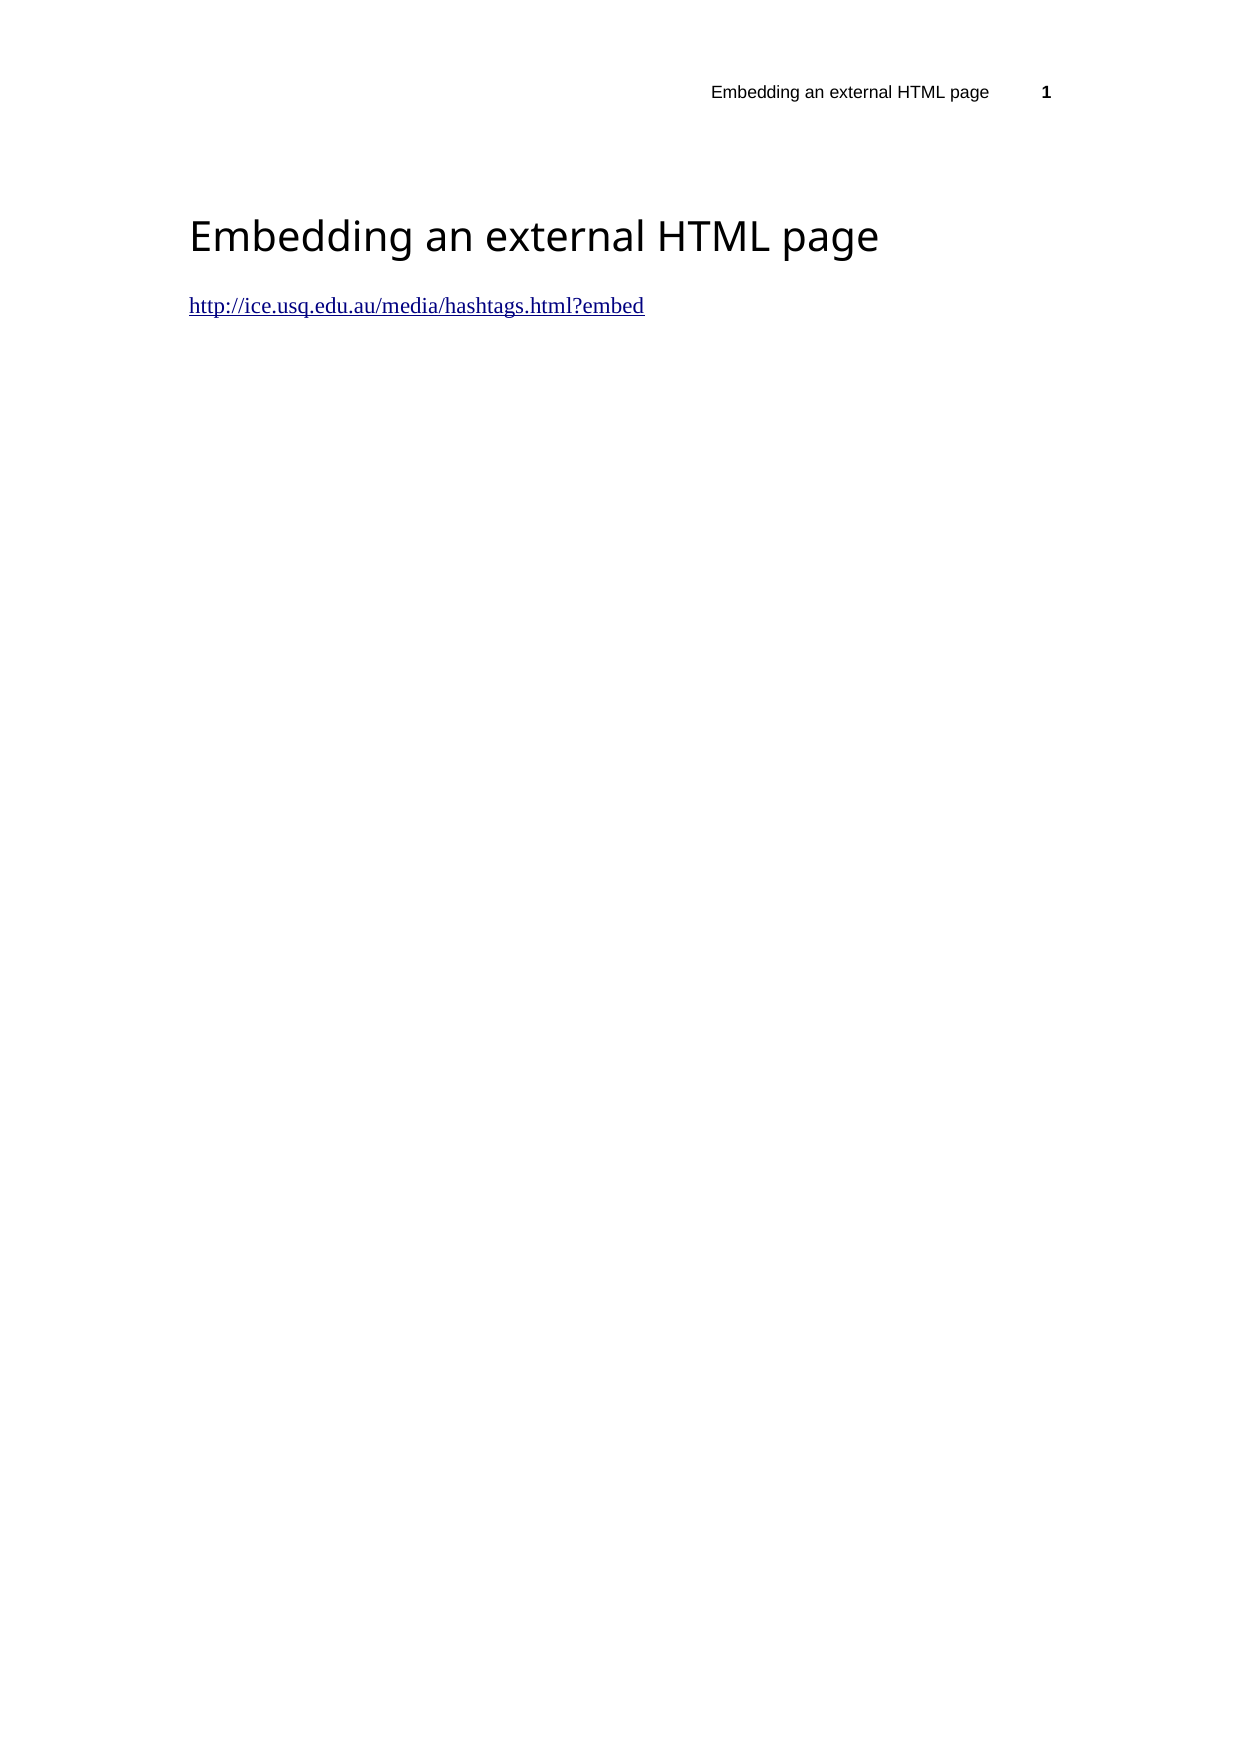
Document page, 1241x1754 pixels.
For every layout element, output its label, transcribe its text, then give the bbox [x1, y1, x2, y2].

title Embedding an external HTML page [189, 207, 1051, 264]
text http://ice.usq.edu.au/media/hashtags.html?embed [189, 293, 1051, 319]
